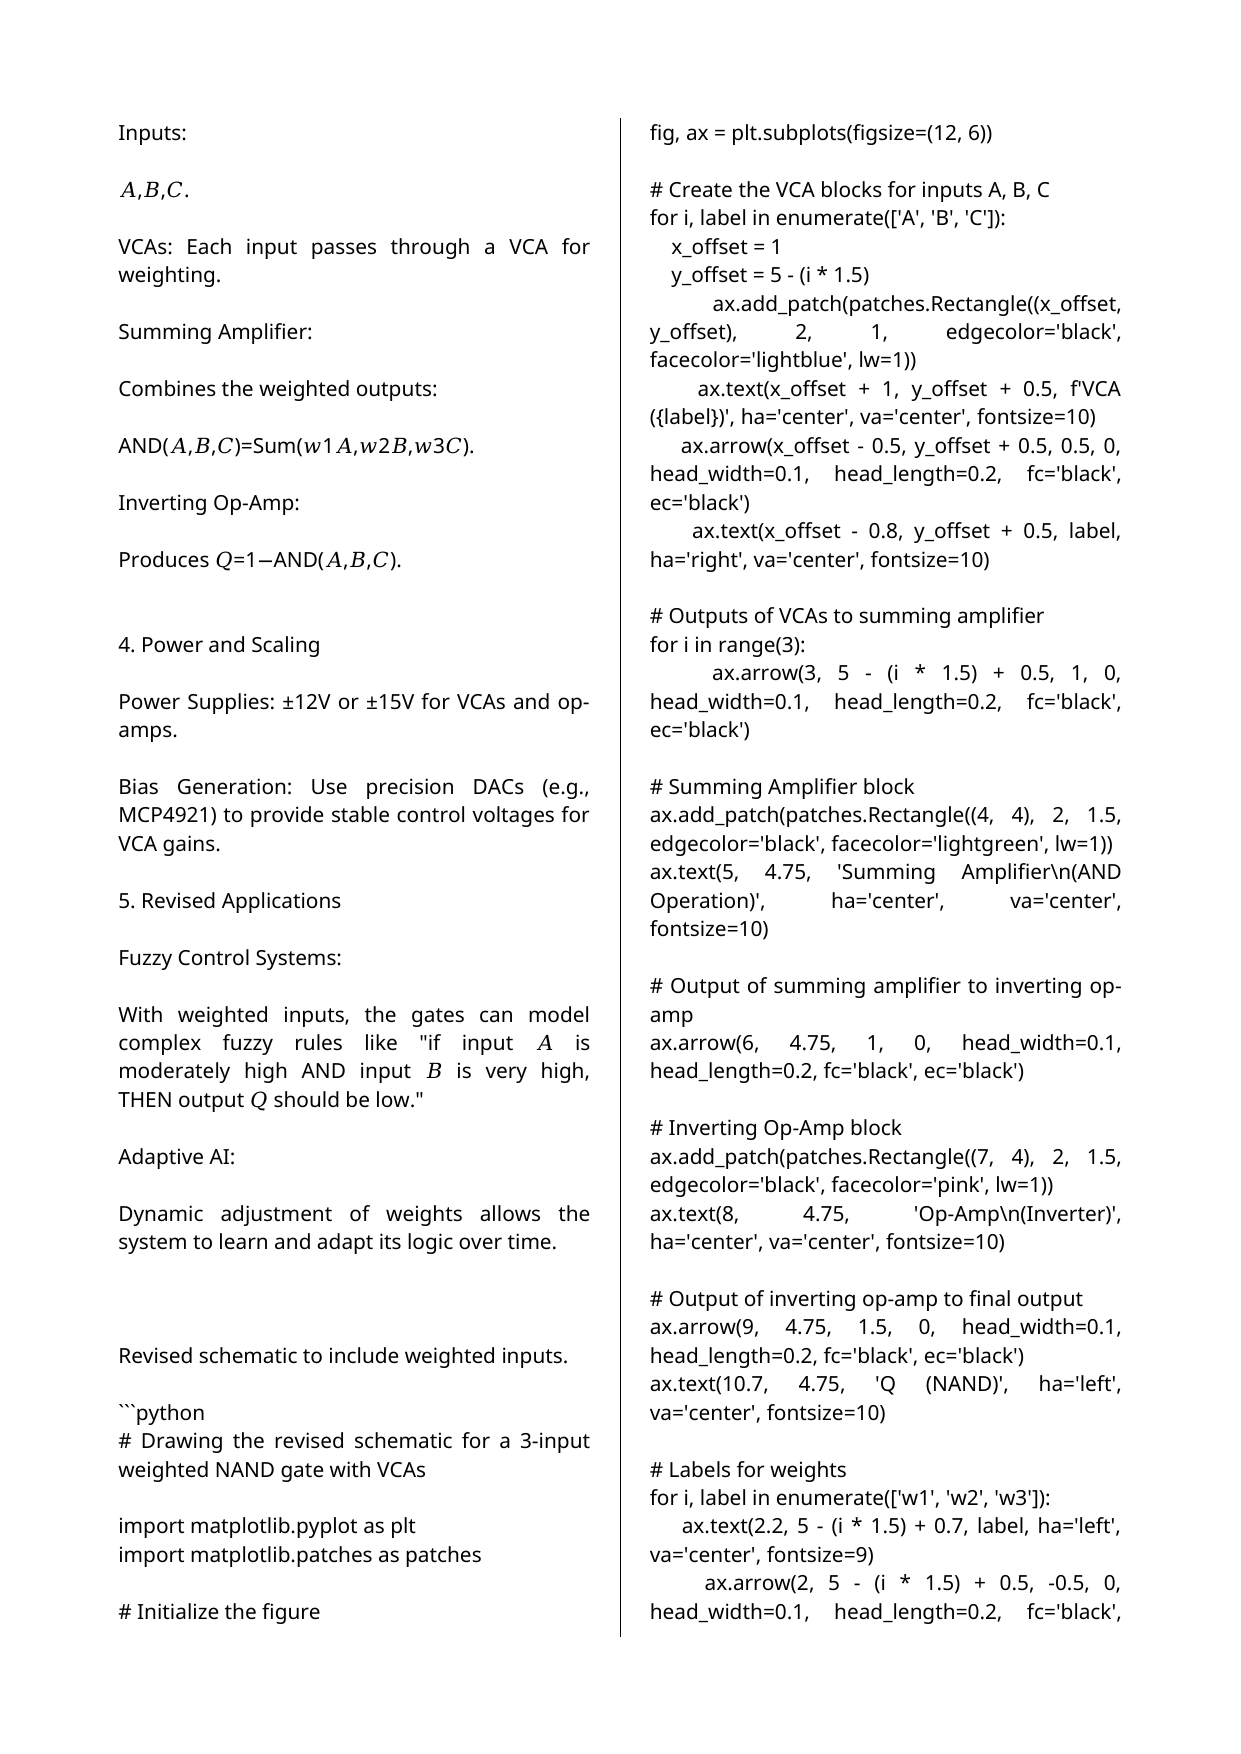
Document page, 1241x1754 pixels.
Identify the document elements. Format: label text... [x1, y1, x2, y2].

text # Outputs of VCAs to summing amplifier [649, 602, 1122, 630]
text x_offset = 1 [649, 232, 1122, 260]
text ax.add_patch(patches.Rectangle((x_offset, y_offset), 2, 1, edgecolor='black', facecolor='lightblue', lw=1)) [649, 289, 1122, 374]
text ax.text(5, 4.75, 'Summing Amplifier\n(AND Operation)', ha='center', va='center', fontsize=10) [649, 857, 1122, 943]
text import matplotlib.pyplot as plt [118, 1512, 591, 1540]
text Fuzzy Control Systems: [118, 943, 591, 971]
text VCAs: Each input passes through a VCA for weighting. [118, 232, 591, 289]
text ```python [118, 1398, 591, 1426]
text # Initialize the figure [118, 1597, 591, 1625]
text ax.text(8, 4.75, 'Op-Amp\n(Inverter)', ha='center', va='center', fontsize=10) [649, 1199, 1122, 1256]
text # Summing Amplifier block [649, 772, 1122, 801]
text y_offset = 5 - (i * 1.5) [649, 260, 1122, 289]
text 5. Revised Applications [118, 886, 591, 914]
text Bias Generation: Use precision DACs (e.g., MCP4921) to provide stable control voltages for VCA gains. [118, 772, 591, 857]
text Produces 𝑄=1−AND(𝐴,𝐵,𝐶). [118, 545, 591, 573]
text 𝐴,𝐵,𝐶. [118, 175, 591, 203]
text fig, ax = plt.subplots(figsize=(12, 6)) [649, 118, 1122, 147]
text ax.arrow(6, 4.75, 1, 0, head_width=0.1, head_length=0.2, fc='black', ec='black') [649, 1028, 1122, 1085]
text for i, label in enumerate(['A', 'B', 'C']): [649, 203, 1122, 232]
text # Output of summing amplifier to inverting op-amp [649, 971, 1122, 1028]
text ax.text(10.7, 4.75, 'Q (NAND)', ha='left', va='center', fontsize=10) [649, 1369, 1122, 1426]
text Inverting Op-Amp: [118, 488, 591, 516]
text Combines the weighted outputs: [118, 374, 591, 402]
text Revised schematic to include weighted inputs. [118, 1341, 591, 1369]
text ax.text(2.2, 5 - (i * 1.5) + 0.7, label, ha='left', va='center', fontsize=9) [649, 1512, 1122, 1568]
text ax.arrow(9, 4.75, 1.5, 0, head_width=0.1, head_length=0.2, fc='black', ec='black') [649, 1312, 1122, 1369]
text for i, label in enumerate(['w1', 'w2', 'w3']): [649, 1483, 1122, 1512]
text import matplotlib.patches as patches [118, 1540, 591, 1568]
text # Inverting Op-Amp block [649, 1113, 1122, 1142]
text 4. Power and Scaling [118, 630, 591, 658]
text ax.arrow(3, 5 - (i * 1.5) + 0.5, 1, 0, head_width=0.1, head_length=0.2, fc='black', ec='black') [649, 658, 1122, 744]
text # Create the VCA blocks for inputs A, B, C [649, 175, 1122, 203]
text ax.add_patch(patches.Rectangle((7, 4), 2, 1.5, edgecolor='black', facecolor='pink', lw=1)) [649, 1142, 1122, 1199]
text ax.text(x_offset - 0.8, y_offset + 0.5, label, ha='right', va='center', fontsize=10) [649, 516, 1122, 573]
text # Drawing the revised schematic for a 3-input weighted NAND gate with VCAs [118, 1426, 591, 1483]
text Dynamic adjustment of weights allows the system to learn and adapt its logic over time. [118, 1199, 591, 1256]
text Power Supplies: ±12V or ±15V for VCAs and op-amps. [118, 687, 591, 744]
text for i in range(3): [649, 630, 1122, 658]
text ax.arrow(2, 5 - (i * 1.5) + 0.5, -0.5, 0, head_width=0.1, head_length=0.2, fc='black', [649, 1568, 1122, 1625]
text Adaptive AI: [118, 1142, 591, 1170]
text # Output of inverting op-amp to final output [649, 1284, 1122, 1312]
text ax.add_patch(patches.Rectangle((4, 4), 2, 1.5, edgecolor='black', facecolor='lightgreen', lw=1)) [649, 801, 1122, 857]
text Inputs: [118, 118, 591, 147]
text AND(𝐴,𝐵,𝐶)=Sum(𝑤1𝐴,𝑤2𝐵,𝑤3𝐶). [118, 431, 591, 459]
text ax.arrow(x_offset - 0.5, y_offset + 0.5, 0.5, 0, head_width=0.1, head_length=0.2, fc='black', ec='black') [649, 431, 1122, 516]
text Summing Amplifier: [118, 317, 591, 346]
text ax.text(x_offset + 1, y_offset + 0.5, f'VCA ({label})', ha='center', va='center', fontsize=10) [649, 374, 1122, 431]
text # Labels for weights [649, 1455, 1122, 1483]
text With weighted inputs, the gates can model complex fuzzy rules like "if input 𝐴 is moderately high AND input 𝐵 is very high, THEN output 𝑄 should be low." [118, 1000, 591, 1113]
